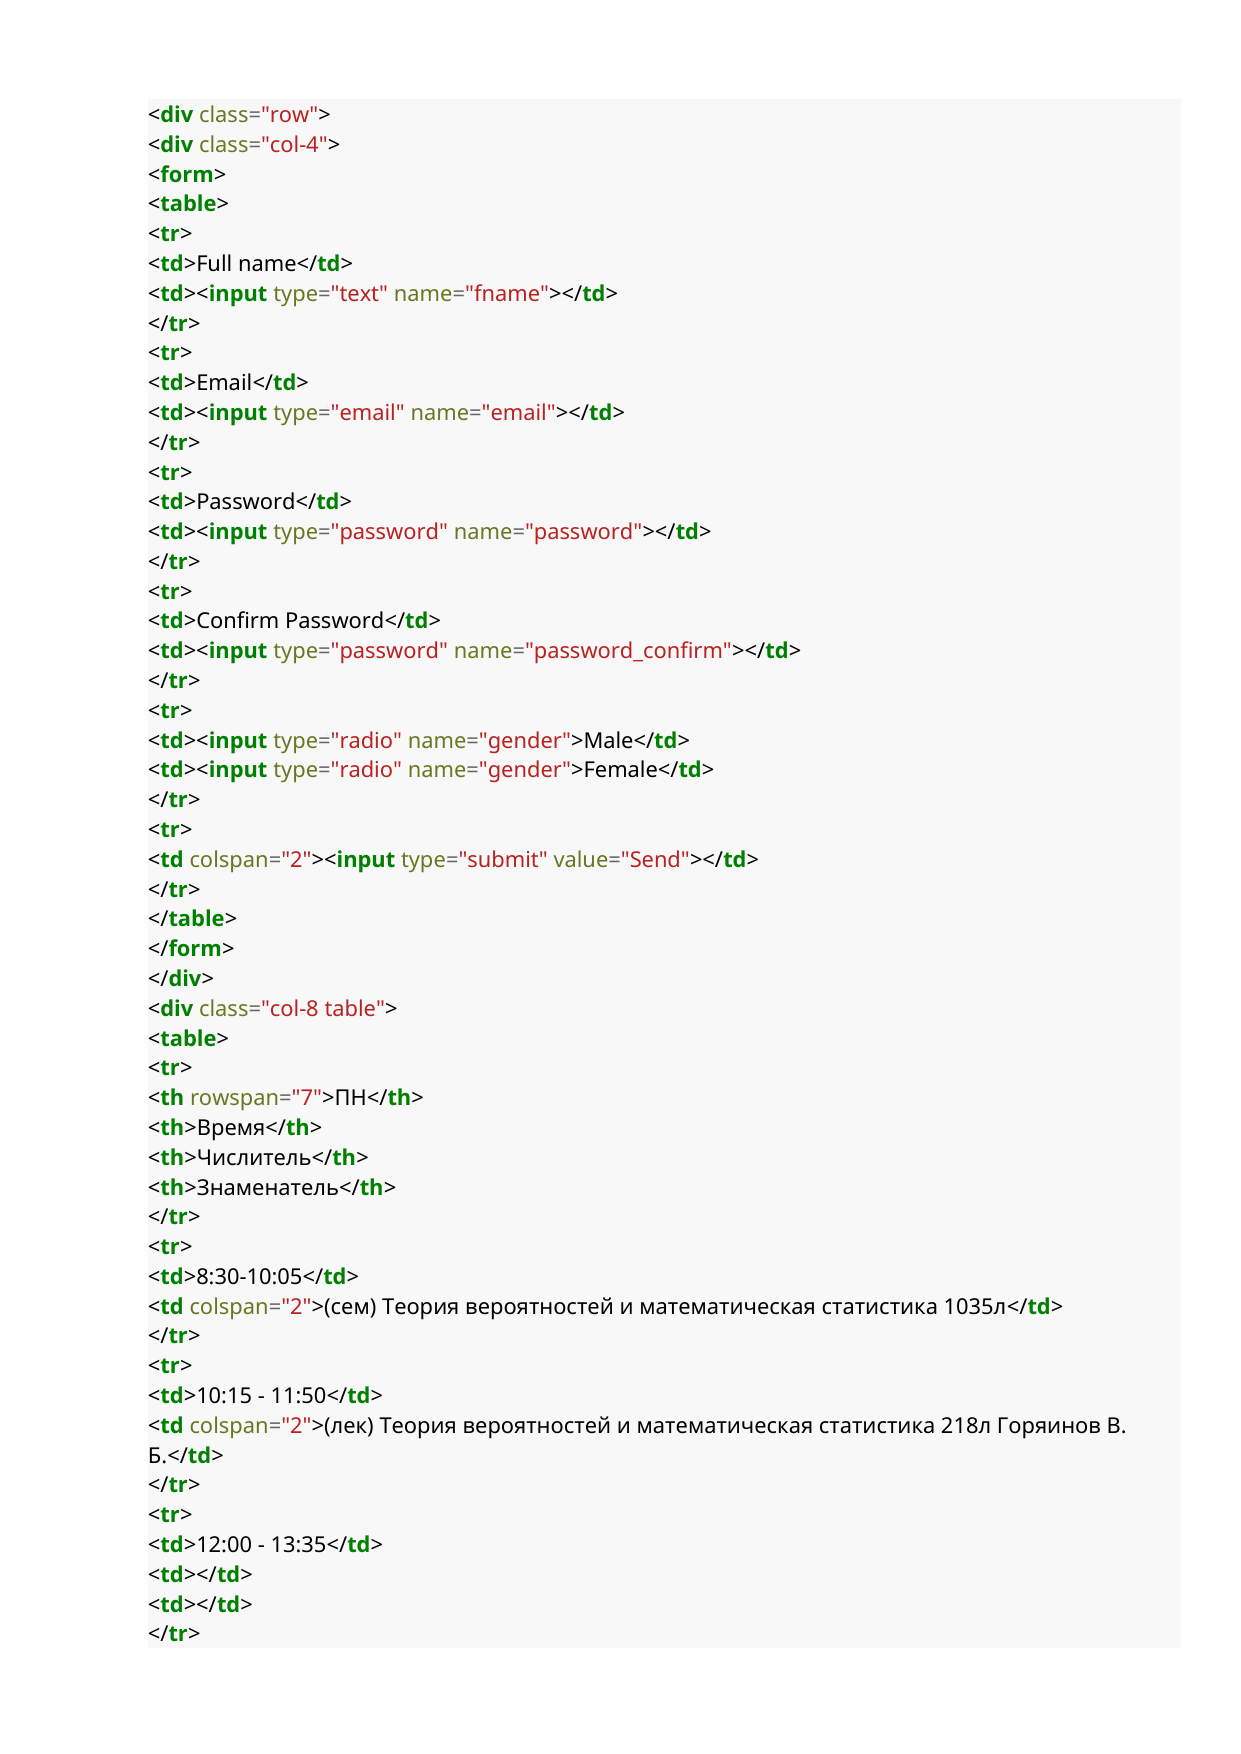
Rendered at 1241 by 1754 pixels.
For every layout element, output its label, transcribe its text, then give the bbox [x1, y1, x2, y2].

text <tr> [148, 1231, 1181, 1261]
text <tr> [148, 695, 1181, 725]
text </tr> [148, 1469, 1181, 1499]
text </table> [148, 903, 1181, 933]
text </tr> [148, 874, 1181, 903]
text <td><input type="password" name="password_confirm"></td> [148, 635, 1181, 665]
text <td colspan="2">(лек) Теория вероятностей и математическая статистика 218л Горяинов В. Б.</td> [148, 1410, 1181, 1469]
text <td><input type="radio" name="gender">Female</td> [148, 754, 1181, 784]
text <th rowspan="7">ПН</th> [148, 1082, 1181, 1112]
text <tr> [148, 1499, 1181, 1529]
text <tr> [148, 1052, 1181, 1082]
text </tr> [148, 665, 1181, 695]
text <div class="row"> [148, 99, 1181, 129]
text <td>8:30-10:05</td> [148, 1261, 1181, 1291]
text </tr> [148, 427, 1181, 457]
text <td>10:15 - 11:50</td> [148, 1380, 1181, 1410]
text <td>12:00 - 13:35</td> [148, 1529, 1181, 1559]
text <table> [148, 1023, 1181, 1052]
text <tr> [148, 814, 1181, 844]
text <td colspan="2"><input type="submit" value="Send"></td> [148, 844, 1181, 874]
text <td><input type="radio" name="gender">Male</td> [148, 725, 1181, 754]
text </tr> [148, 1201, 1181, 1231]
text </tr> [148, 784, 1181, 814]
text <tr> [148, 337, 1181, 367]
text </div> [148, 963, 1181, 993]
text <td>Email</td> [148, 367, 1181, 397]
text <td></td> [148, 1589, 1181, 1618]
text </tr> [148, 1321, 1181, 1350]
text <td>Confirm Password</td> [148, 606, 1181, 635]
text <tr> [148, 1350, 1181, 1380]
text <td><input type="password" name="password"></td> [148, 516, 1181, 546]
text <tr> [148, 576, 1181, 606]
text <td><input type="text" name="fname"></td> [148, 278, 1181, 308]
text <form> [148, 159, 1181, 188]
text </tr> [148, 546, 1181, 576]
text <th>Знаменатель</th> [148, 1172, 1181, 1201]
text <div class="col-8 table"> [148, 993, 1181, 1023]
text <th>Числитель</th> [148, 1142, 1181, 1172]
text </tr> [148, 308, 1181, 337]
text <tr> [148, 218, 1181, 248]
text <table> [148, 188, 1181, 218]
text <td>Full name</td> [148, 248, 1181, 278]
text </form> [148, 933, 1181, 963]
text <td><input type="email" name="email"></td> [148, 397, 1181, 427]
text <td></td> [148, 1559, 1181, 1589]
text <td>Password</td> [148, 486, 1181, 516]
text <td colspan="2">(сем) Теория вероятностей и математическая статистика 1035л</td> [148, 1291, 1181, 1321]
text <th>Время</th> [148, 1112, 1181, 1142]
text </tr> [148, 1618, 1181, 1648]
text <div class="col-4"> [148, 129, 1181, 159]
text <tr> [148, 457, 1181, 486]
